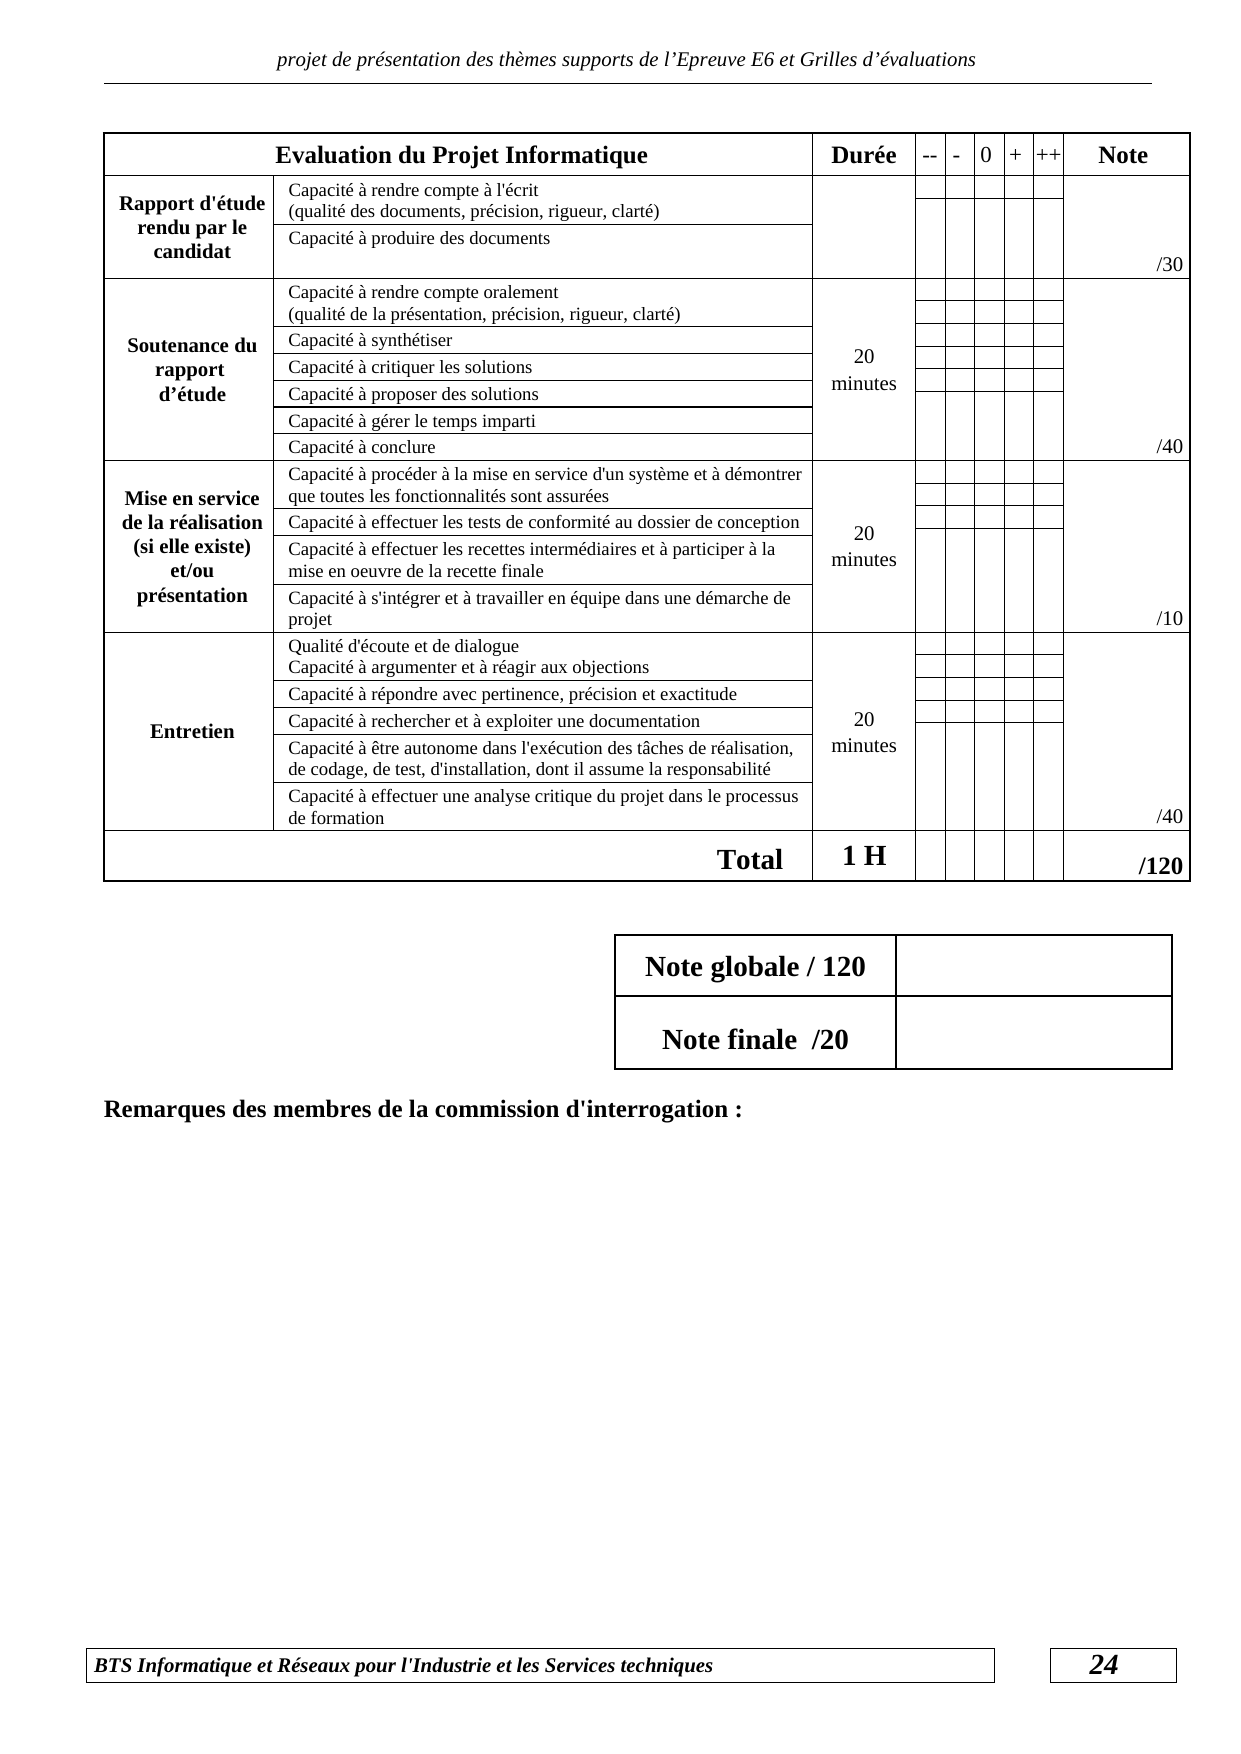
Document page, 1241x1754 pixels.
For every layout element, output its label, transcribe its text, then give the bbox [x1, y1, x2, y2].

table_cell [1034, 324, 1063, 346]
table_cell [1034, 279, 1063, 300]
table_cell /10 [1064, 461, 1189, 632]
table_cell [975, 199, 1004, 278]
table_cell [1034, 655, 1063, 677]
table_cell [1005, 369, 1033, 391]
table_cell [975, 678, 1004, 699]
table_cell [1034, 506, 1063, 528]
table_cell [1034, 369, 1063, 391]
table_cell Capacité à effectuer une analyse critique du projet dans le processus de formation [274, 783, 812, 830]
table_cell Capacité à rechercher et à exploiter une documentation [274, 708, 812, 734]
table_cell [975, 392, 1004, 460]
table_header Durée [813, 134, 915, 175]
table_cell [946, 461, 974, 483]
table_cell Capacité à effectuer les tests de conformité au dossier de conception [274, 509, 812, 535]
table_cell [1034, 392, 1063, 460]
table_cell [916, 701, 945, 722]
table_cell Capacité à effectuer les recettes intermédiaires et à participer à la mise en oeuvre de la recette finale [274, 536, 812, 583]
table_cell Capacité à critiquer les solutions [274, 354, 812, 380]
table_cell [946, 633, 974, 654]
table_cell [916, 301, 945, 323]
table_header + [1005, 134, 1033, 175]
table_header 0 [975, 134, 1004, 175]
table_cell [1005, 723, 1033, 830]
table_cell Capacité à produire des documents [274, 225, 812, 278]
table_cell [916, 347, 945, 368]
table_cell [1034, 347, 1063, 368]
table_cell Qualité d'écoute et de dialogue Capacité à argumenter et à réagir aux objections [274, 633, 812, 680]
table_cell [946, 484, 974, 505]
table_cell [946, 176, 974, 198]
table_cell [1005, 279, 1033, 300]
table_cell [916, 199, 945, 278]
table_cell [946, 199, 974, 278]
table_cell [1005, 301, 1033, 323]
table_cell [975, 301, 1004, 323]
table_cell [897, 997, 1171, 1068]
table_cell [1005, 392, 1033, 460]
table_cell Capacité à s'intégrer et à travailler en équipe dans une démarche de projet [274, 585, 812, 632]
table_cell [975, 506, 1004, 528]
table_cell [975, 369, 1004, 391]
table_cell [946, 324, 974, 346]
table_header Note [1064, 134, 1189, 175]
table_cell [1005, 633, 1033, 654]
table_cell [1034, 176, 1063, 198]
table_cell [1005, 655, 1033, 677]
table_cell [1005, 529, 1033, 632]
table_cell [1034, 484, 1063, 505]
table_cell [1034, 723, 1063, 830]
table_cell [916, 529, 945, 632]
table_cell [916, 369, 945, 391]
table_cell [916, 655, 945, 677]
table_cell [1034, 461, 1063, 483]
table_cell [1034, 831, 1063, 879]
table_cell 1 H [813, 831, 915, 879]
table_cell 20 minutes [813, 461, 915, 632]
table_cell [916, 831, 945, 879]
table_cell [975, 176, 1004, 198]
table_cell Capacité à procéder à la mise en service d'un système et à démontrer que toutes les fonctionnalités sont assurées [274, 461, 812, 508]
table_cell [975, 347, 1004, 368]
table_cell [975, 633, 1004, 654]
table_cell [1005, 506, 1033, 528]
table_cell [916, 678, 945, 699]
table_cell /40 [1064, 633, 1189, 830]
table_cell [946, 723, 974, 830]
table_cell 20 minutes [813, 633, 915, 830]
table_cell [916, 324, 945, 346]
table_cell [975, 279, 1004, 300]
table_cell [1005, 701, 1033, 722]
table_header ++ [1034, 134, 1063, 175]
table_cell [1034, 633, 1063, 654]
table_cell [916, 723, 945, 830]
table_cell Capacité à synthétiser [274, 327, 812, 353]
table_cell [946, 831, 974, 879]
text Remarques des membres de la commission d'interrogation : [103, 1094, 1152, 1123]
table_cell Capacité à rendre compte oralement (qualité de la présentation, précision, rigueur, clarté) [274, 279, 812, 326]
table_cell /30 [1064, 176, 1189, 278]
table_cell Total [105, 831, 812, 879]
table_cell [916, 484, 945, 505]
table_cell [1005, 678, 1033, 699]
table_cell /40 [1064, 279, 1189, 460]
table_cell [916, 633, 945, 654]
table_cell [946, 279, 974, 300]
table_cell [1034, 529, 1063, 632]
table_cell [916, 392, 945, 460]
table_cell Mise en service de la réalisation (si elle existe) et/ou présentation [105, 461, 273, 632]
table_cell [1034, 701, 1063, 722]
table_header -- [916, 134, 945, 175]
table_cell Capacité à conclure [274, 434, 812, 460]
table_cell [1005, 831, 1033, 879]
table_cell [975, 655, 1004, 677]
table_cell [1034, 199, 1063, 278]
table_cell /120 [1064, 831, 1189, 879]
table_cell [1034, 678, 1063, 699]
table_cell [975, 324, 1004, 346]
table_header [897, 936, 1171, 995]
table_cell Soutenance du rapport d’étude [105, 279, 273, 460]
table_cell [946, 678, 974, 699]
table_cell [916, 461, 945, 483]
table_cell Note finale /20 [616, 997, 895, 1068]
table_cell [1005, 347, 1033, 368]
table_cell [1005, 176, 1033, 198]
table_cell [975, 701, 1004, 722]
table_cell Capacité à proposer des solutions [274, 381, 812, 406]
table_cell [946, 506, 974, 528]
table_cell [916, 279, 945, 300]
table_cell [1005, 199, 1033, 278]
table_cell [1034, 301, 1063, 323]
table_cell [946, 655, 974, 677]
table_cell [946, 529, 974, 632]
table_cell [1005, 484, 1033, 505]
table_cell Rapport d'étude rendu par le candidat [105, 176, 273, 278]
table_cell [1005, 461, 1033, 483]
table_cell 20 minutes [813, 279, 915, 460]
table_cell [916, 506, 945, 528]
table_cell [946, 301, 974, 323]
table_cell [813, 176, 915, 278]
table_cell Capacité à gérer le temps imparti [274, 408, 812, 433]
table_cell Capacité à rendre compte à l'écrit (qualité des documents, précision, rigueur, clarté) [274, 176, 812, 224]
table_cell Capacité à répondre avec pertinence, précision et exactitude [274, 681, 812, 707]
table_cell [946, 701, 974, 722]
table_cell [975, 484, 1004, 505]
table_cell Entretien [105, 633, 273, 830]
table_cell [1005, 324, 1033, 346]
table_cell [946, 369, 974, 391]
table_header - [946, 134, 974, 175]
table_cell Capacité à être autonome dans l'exécution des tâches de réalisation, de codage, de test, d'installation, dont il assume la responsabilité [274, 735, 812, 782]
table_cell [975, 461, 1004, 483]
table_cell [946, 347, 974, 368]
table_cell [975, 831, 1004, 879]
table_cell [975, 723, 1004, 830]
table_header Evaluation du Projet Informatique [105, 134, 812, 175]
table_cell [975, 529, 1004, 632]
table_header Note globale / 120 [616, 936, 895, 995]
table_cell [946, 392, 974, 460]
table_cell [916, 176, 945, 198]
